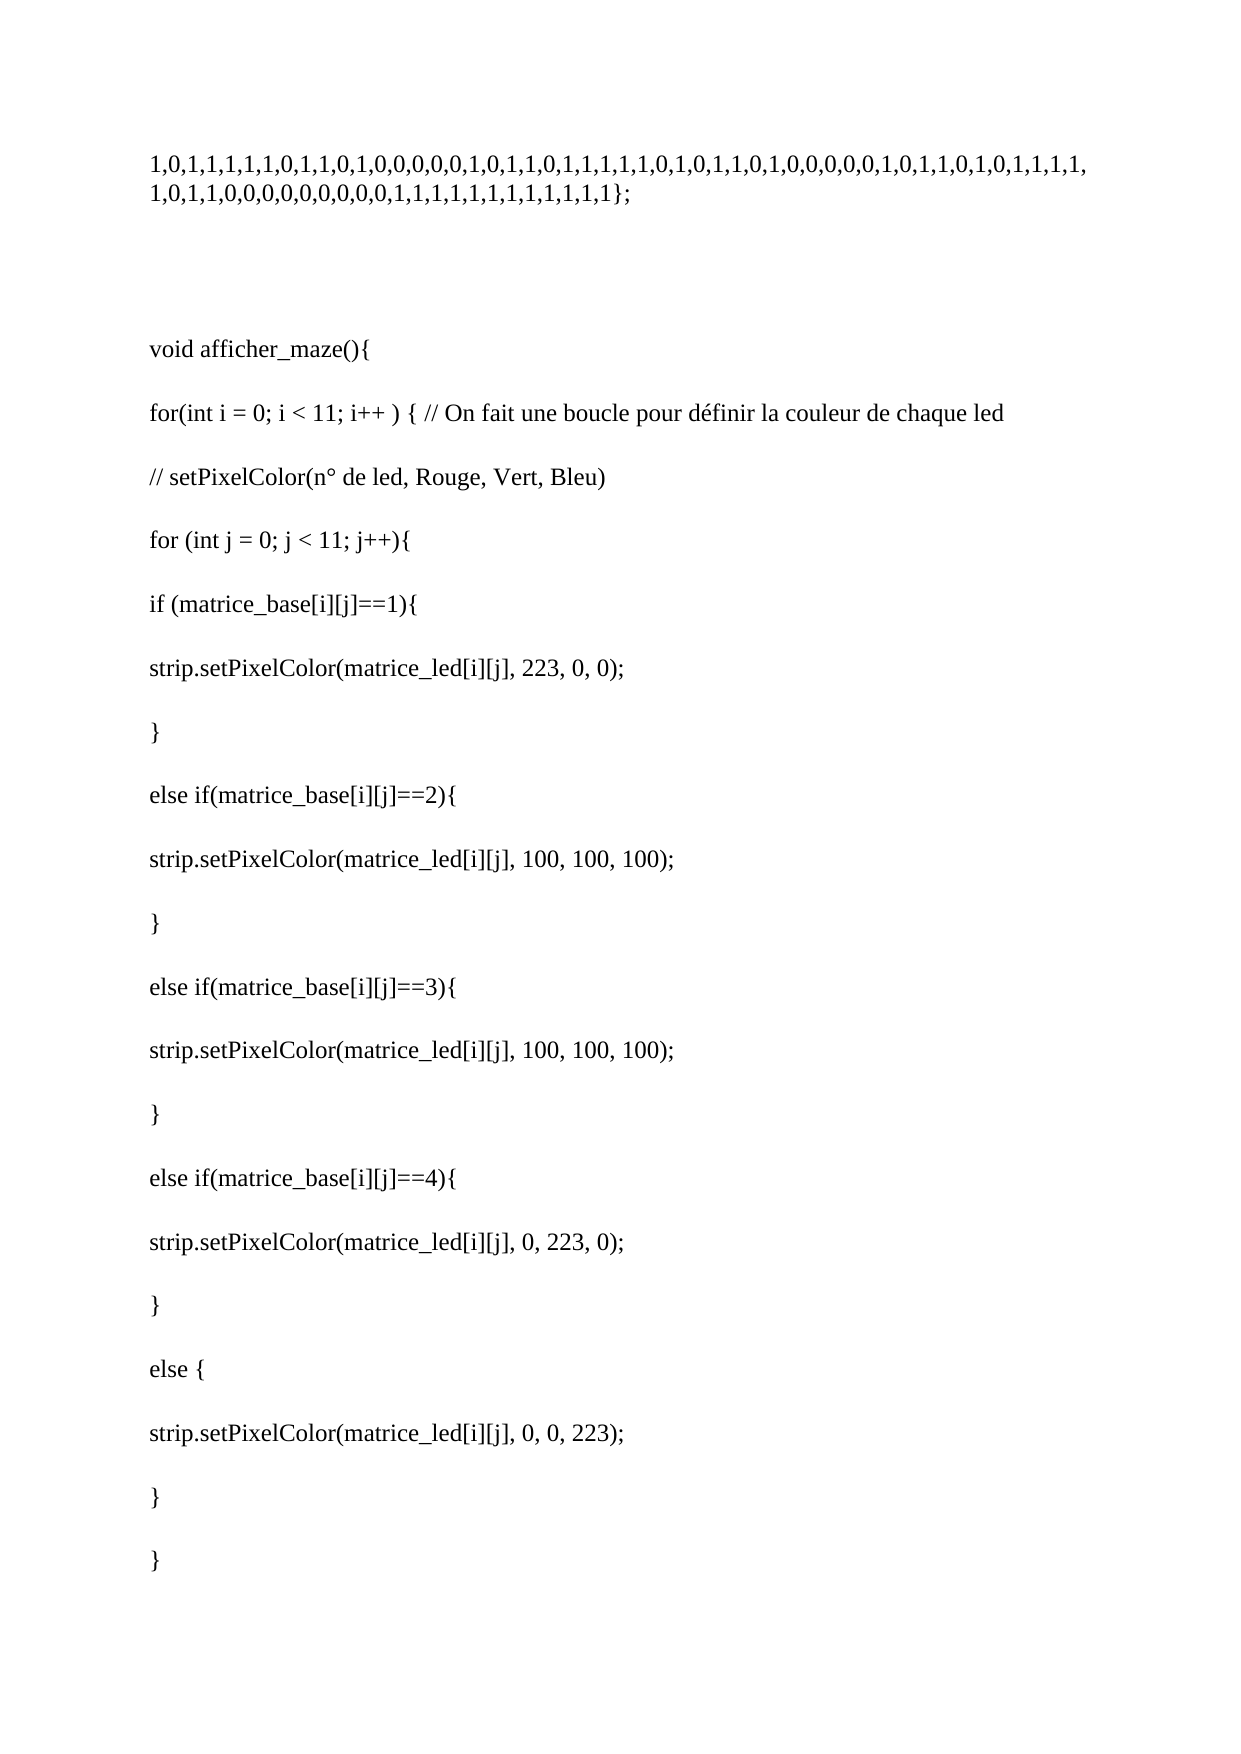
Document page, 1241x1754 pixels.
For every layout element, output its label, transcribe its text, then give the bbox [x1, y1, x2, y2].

table_header // setPixelColor(n° de led, Rouge, Vert, Bleu) [148, 460, 613, 492]
table_cell [148, 556, 420, 588]
table_cell [148, 492, 613, 524]
table_cell [148, 1448, 633, 1480]
table_cell [148, 208, 1093, 240]
table_cell [148, 875, 683, 906]
table_header else if(matrice_base[i][j]==3){ [148, 970, 466, 1002]
table_header if (matrice_base[i][j]==1){ [148, 588, 427, 619]
table_cell [148, 1257, 633, 1289]
table_cell [148, 1066, 683, 1098]
table_cell [148, 811, 466, 843]
table_cell [148, 1130, 169, 1161]
table_header 1,0,1,1,1,1,1,0,1,1,0,1,0,0,0,0,0,1,0,1,1,0,1,1,1,1,1,0,1,0,1,1,0,1,0,0,0,0,0,1,0,1,1,0,1,0,1,1,1,1,1,0,1,1,0,0,0,0,0,0,0,0,0,1,1,1,1,1,1,1,1,1,1,1,1}; [148, 148, 1093, 208]
table_cell [148, 1512, 169, 1544]
table_cell [148, 301, 158, 333]
table_header else if(matrice_base[i][j]==2){ [148, 779, 466, 811]
table_header } [148, 715, 169, 747]
table_header } [148, 1544, 169, 1576]
table_cell [148, 1193, 466, 1225]
table_header for (int j = 0; j < 11; j++){ [148, 524, 420, 556]
table_cell [148, 1385, 214, 1416]
table_header strip.setPixelColor(matrice_led[i][j], 0, 0, 223); [148, 1416, 633, 1448]
table_cell [148, 1002, 466, 1034]
table_header } [148, 906, 169, 938]
table_cell [148, 365, 379, 396]
table_header strip.setPixelColor(matrice_led[i][j], 100, 100, 100); [148, 1034, 683, 1066]
table_cell [148, 620, 427, 651]
table_header } [148, 1480, 169, 1512]
table_header strip.setPixelColor(matrice_led[i][j], 100, 100, 100); [148, 843, 683, 874]
table_header strip.setPixelColor(matrice_led[i][j], 0, 223, 0); [148, 1225, 633, 1257]
table_header void afficher_maze(){ [148, 333, 379, 364]
table_cell [148, 683, 633, 715]
table_header else if(matrice_base[i][j]==4){ [148, 1161, 466, 1193]
table_cell [148, 1321, 169, 1353]
table_header } [148, 1289, 169, 1321]
table_header for(int i = 0; i < 11; i++ ) { // On fait une boucle pour définir la couleur de chaque led [148, 396, 1012, 428]
table_header strip.setPixelColor(matrice_led[i][j], 223, 0, 0); [148, 651, 633, 683]
table_cell [148, 428, 1012, 460]
table_header } [148, 1098, 169, 1129]
table_cell [148, 747, 169, 779]
table_header else { [148, 1353, 214, 1384]
table_cell [148, 938, 169, 970]
table_header [148, 240, 158, 301]
